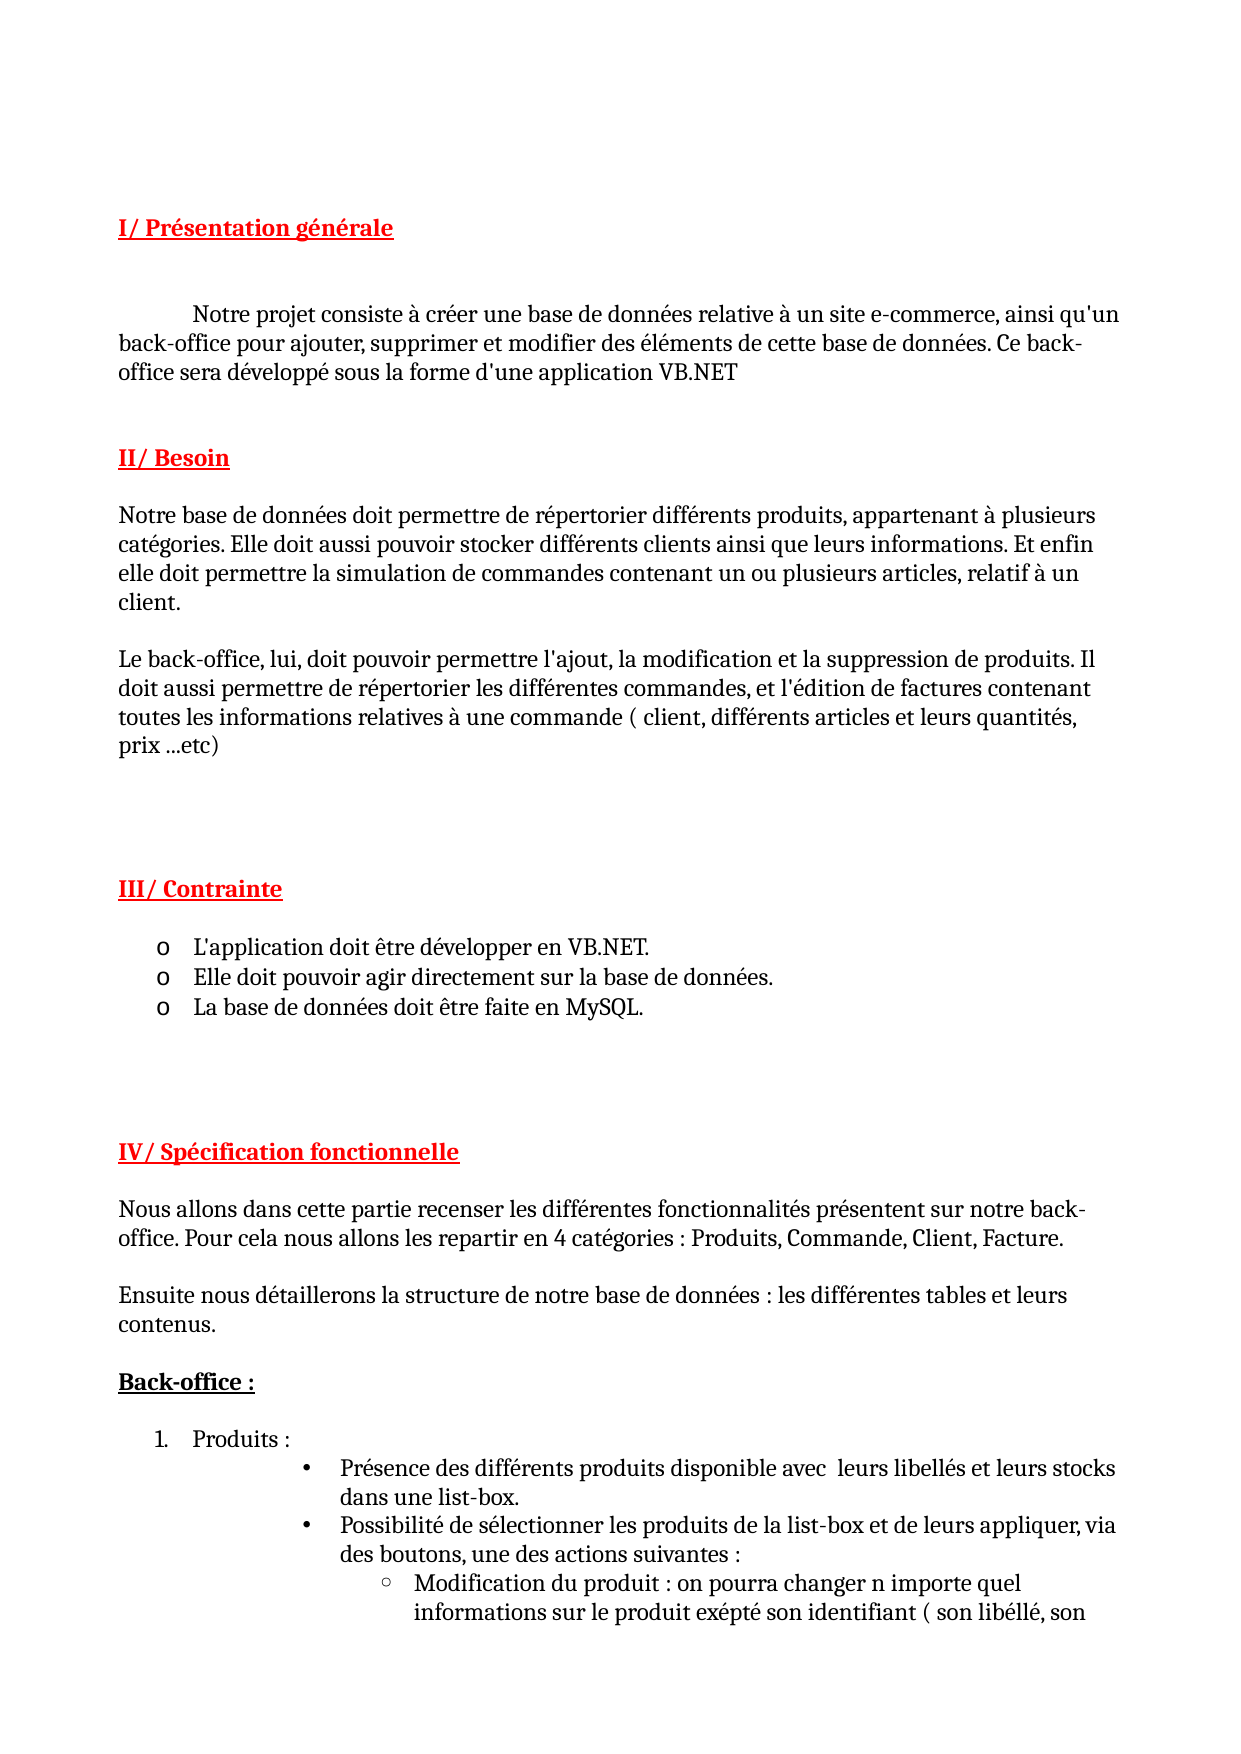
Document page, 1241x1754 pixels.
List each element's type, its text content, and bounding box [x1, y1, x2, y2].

text Back-office : [118, 1368, 1122, 1396]
list La base de données doit être faite en MySQL. [156, 993, 1122, 1023]
list Elle doit pouvoir agir directement sur la base de données. [156, 963, 1122, 993]
text Notre base de données doit permettre de répertorier différents produits, appartenant à plusieurs catégories. Elle doit aussi pouvoir stocker différents clients ainsi que leurs informations. Et enfin elle doit permettre la simulation de commandes contenant un ou plusieurs articles, relatif à un client. [118, 501, 1122, 616]
list L'application doit être développer en VB.NET. [156, 933, 1122, 963]
list Modification du produit : on pourra changer n importe quel informations sur le produit exépté son identifiant ( son libéllé, son [376, 1569, 1122, 1626]
text IV/ Spécification fonctionnelle [118, 1138, 1122, 1166]
text Le back-office, lui, doit pouvoir permettre l'ajout, la modification et la suppression de produits. Il doit aussi permettre de répertorier les différentes commandes, et l'édition de factures contenant toutes les informations relatives à une commande ( client, différents articles et leurs quantités, prix ...etc) [118, 645, 1122, 760]
text Notre projet consiste à créer une base de données relative à un site e-commerce, ainsi qu'un back-office pour ajouter, supprimer et modifier des éléments de cette base de données. Ce back-office sera développé sous la forme d'une application VB.NET [118, 300, 1122, 386]
text Ensuite nous détaillerons la structure de notre base de données : les différentes tables et leurs contenus. [118, 1281, 1122, 1339]
text III/ Contrainte [118, 875, 1122, 904]
list Produits : [154, 1425, 1122, 1454]
text II/ Besoin [118, 444, 1122, 473]
text I/ Présentation générale [118, 214, 1122, 243]
list Présence des différents produits disponible avec leurs libellés et leurs stocks dans une list-box. [302, 1454, 1122, 1511]
text Nous allons dans cette partie recenser les différentes fonctionnalités présentent sur notre back-office. Pour cela nous allons les repartir en 4 catégories : Produits, Commande, Client, Facture. [118, 1195, 1122, 1253]
list Possibilité de sélectionner les produits de la list-box et de leurs appliquer, via des boutons, une des actions suivantes : [302, 1511, 1122, 1569]
